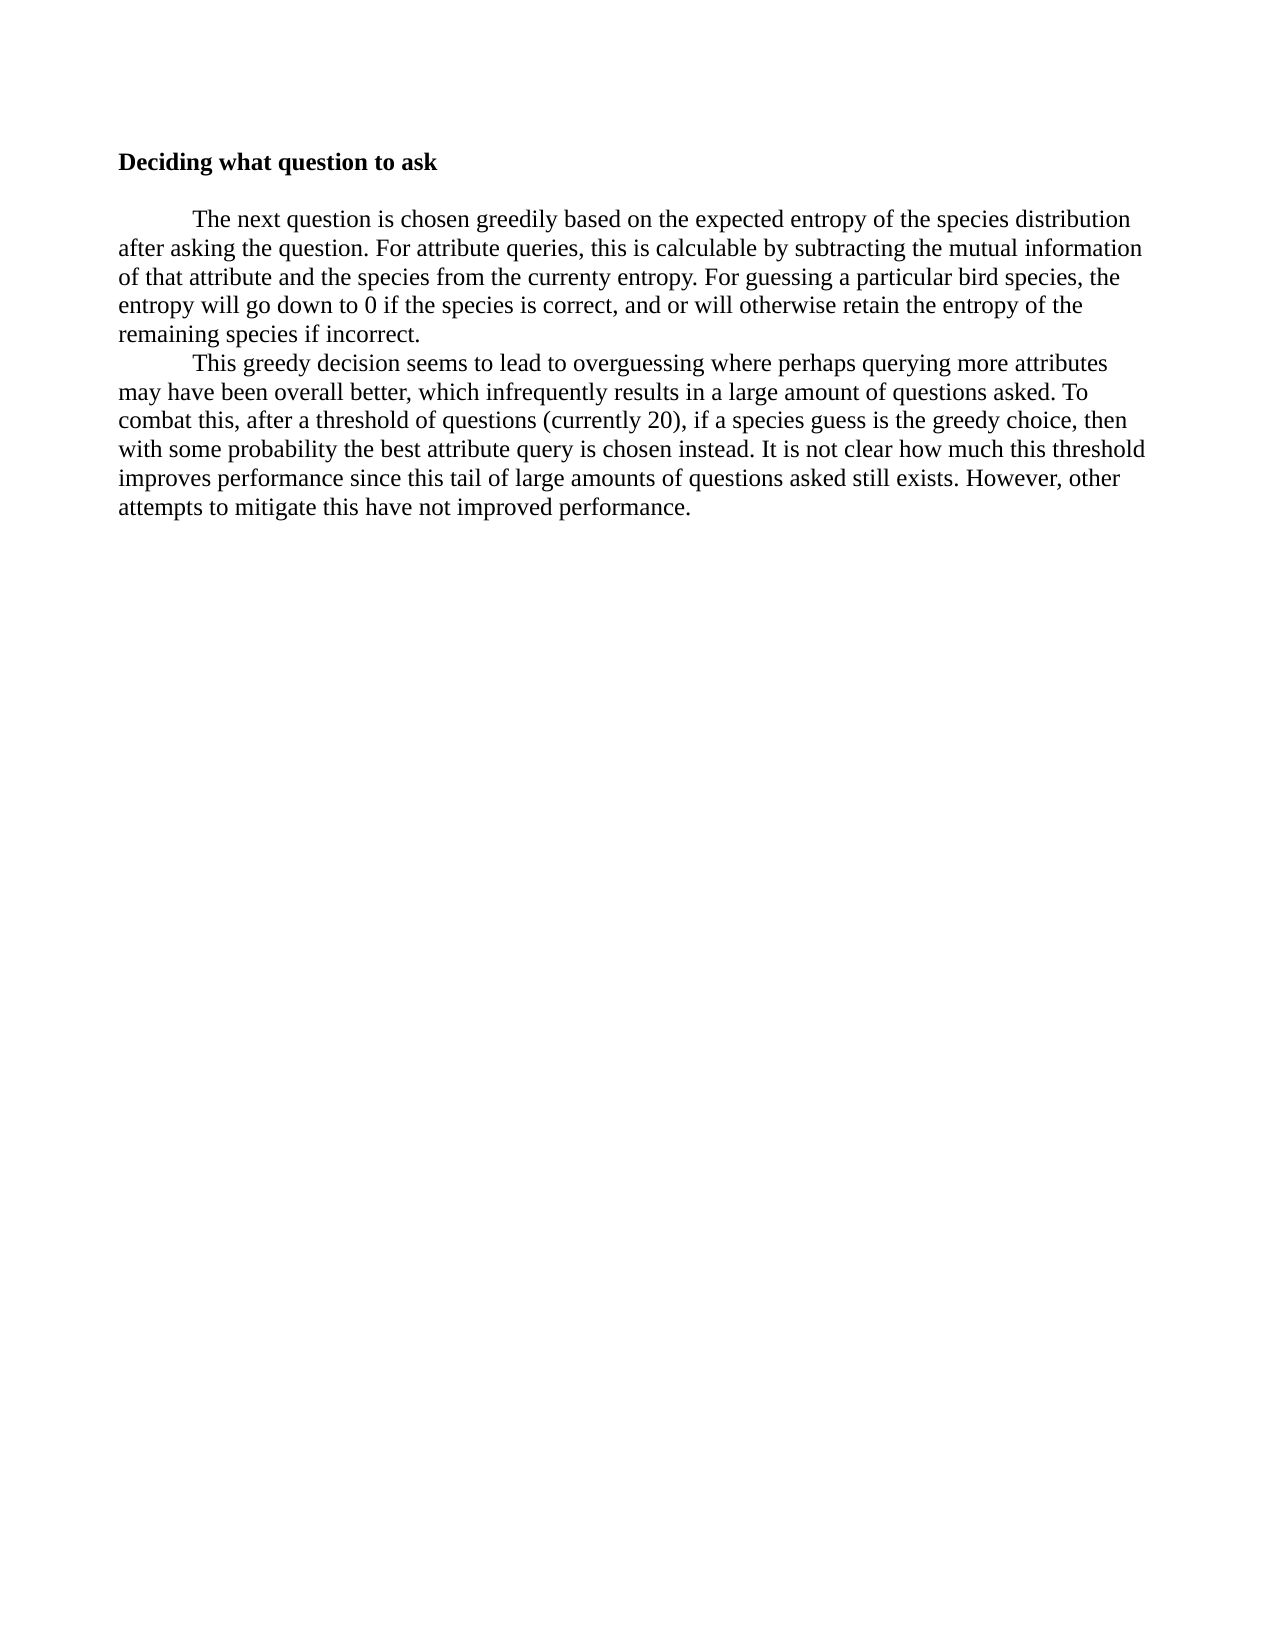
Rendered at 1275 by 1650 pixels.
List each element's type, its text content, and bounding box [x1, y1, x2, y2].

text Deciding what question to ask [118, 147, 1157, 176]
text This greedy decision seems to lead to overguessing where perhaps querying more attributes may have been overall better, which infrequently results in a large amount of questions asked. To combat this, after a threshold of questions (currently 20), if a species guess is the greedy choice, then with some probability the best attribute query is chosen instead. It is not clear how much this threshold improves performance since this tail of large amounts of questions asked still exists. However, other attempts to mitigate this have not improved performance. [118, 348, 1157, 521]
text The next question is chosen greedily based on the expected entropy of the species distribution after asking the question. For attribute queries, this is calculable by subtracting the mutual information of that attribute and the species from the currenty entropy. For guessing a particular bird species, the entropy will go down to 0 if the species is correct, and or will otherwise retain the entropy of the remaining species if incorrect. [118, 204, 1157, 348]
